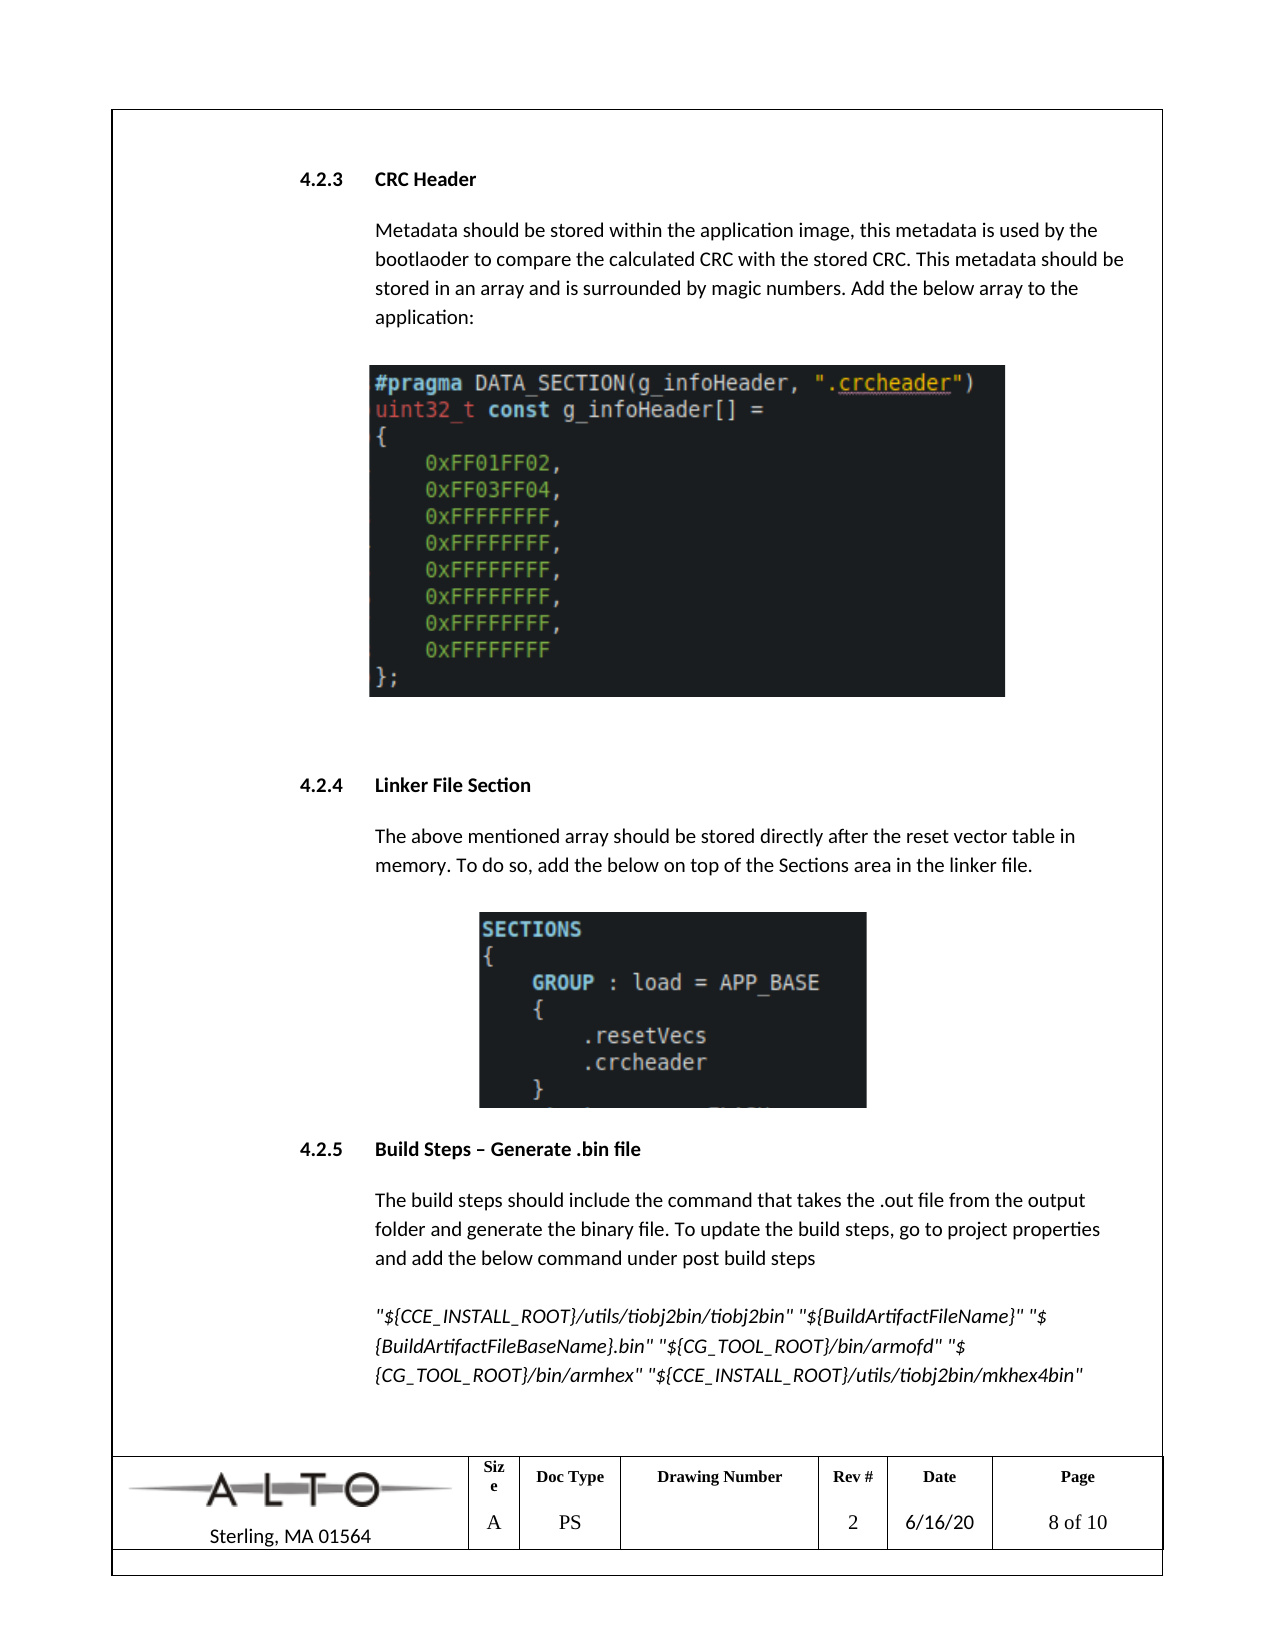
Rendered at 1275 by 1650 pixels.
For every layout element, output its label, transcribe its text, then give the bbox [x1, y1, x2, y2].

list The above mentioned array should be stored directly after the reset vector table in memory. To do so, add the below on top of the Sections area in the linker file. [300, 823, 1125, 877]
subtitle CRC Header [300, 167, 1125, 192]
picture [479, 912, 867, 1108]
subtitle Linker File Section [300, 772, 1125, 798]
picture [128, 1472, 453, 1507]
list The build steps should include the command that takes the .out file from the output folder and generate the binary file. To update the build steps, go to project properties and add the below command under post build steps "${CCE_INSTALL_ROOT}/utils/tiobj2bin/tiobj2bin" "${BuildArtifactFileName}" "${BuildArtifactFileBaseName}.bin" "${CG_TOOL_ROOT}/bin/armofd" "${CG_TOOL_ROOT}/bin/armhex" "${CCE_INSTALL_ROOT}/utils/tiobj2bin/mkhex4bin" [300, 1187, 1125, 1387]
subtitle Build Steps – Generate .bin file [300, 906, 1125, 1162]
text Metadata should be stored within the application image, this metadata is used by the bootlaoder to compare the calculated CRC with the stored CRC. This metadata should be stored in an array and is surrounded by magic numbers. Add the below array to the application: [375, 217, 1125, 359]
picture [369, 365, 1006, 697]
